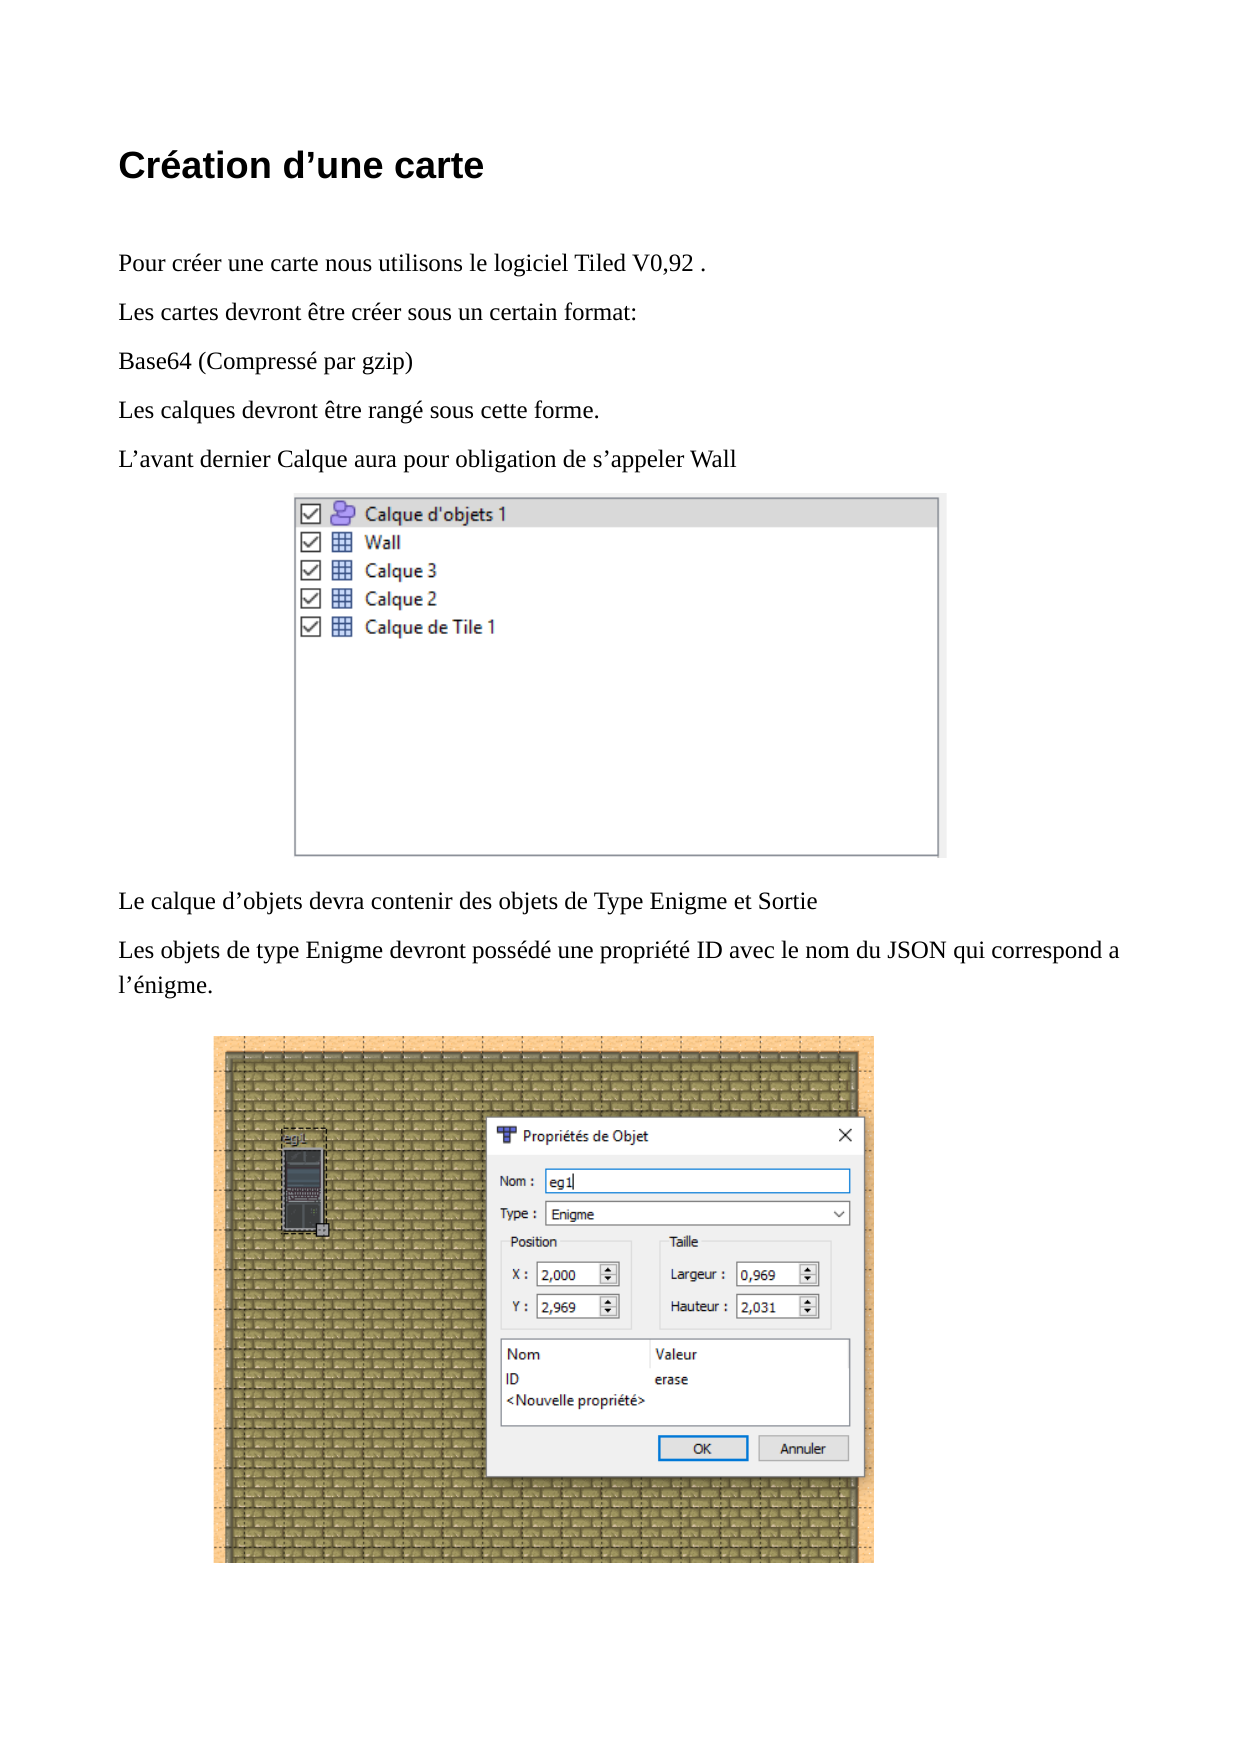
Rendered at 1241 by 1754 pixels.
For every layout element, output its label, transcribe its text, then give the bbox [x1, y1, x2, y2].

text Les calques devront être rangé sous cette forme. [118, 396, 1122, 424]
subtitle Création d’une carte [118, 143, 1122, 187]
picture [213, 1036, 874, 1563]
text Les cartes devront être créer sous un certain format: [118, 297, 1122, 326]
text Les objets de type Enigme devront possédé une propriété ID avec le nom du JSON qui correspond a l’énigme. [118, 935, 1122, 998]
text Pour créer une carte nous utilisons le logiciel Tiled V0,92 . [118, 248, 1122, 277]
text Base64 (Compressé par gzip) [118, 346, 1122, 375]
picture [293, 493, 947, 858]
text Le calque d’objets devra contenir des objets de Type Enigme et Sortie [118, 886, 1122, 915]
text L’avant dernier Calque aura pour obligation de s’appeler Wall [118, 444, 1122, 473]
